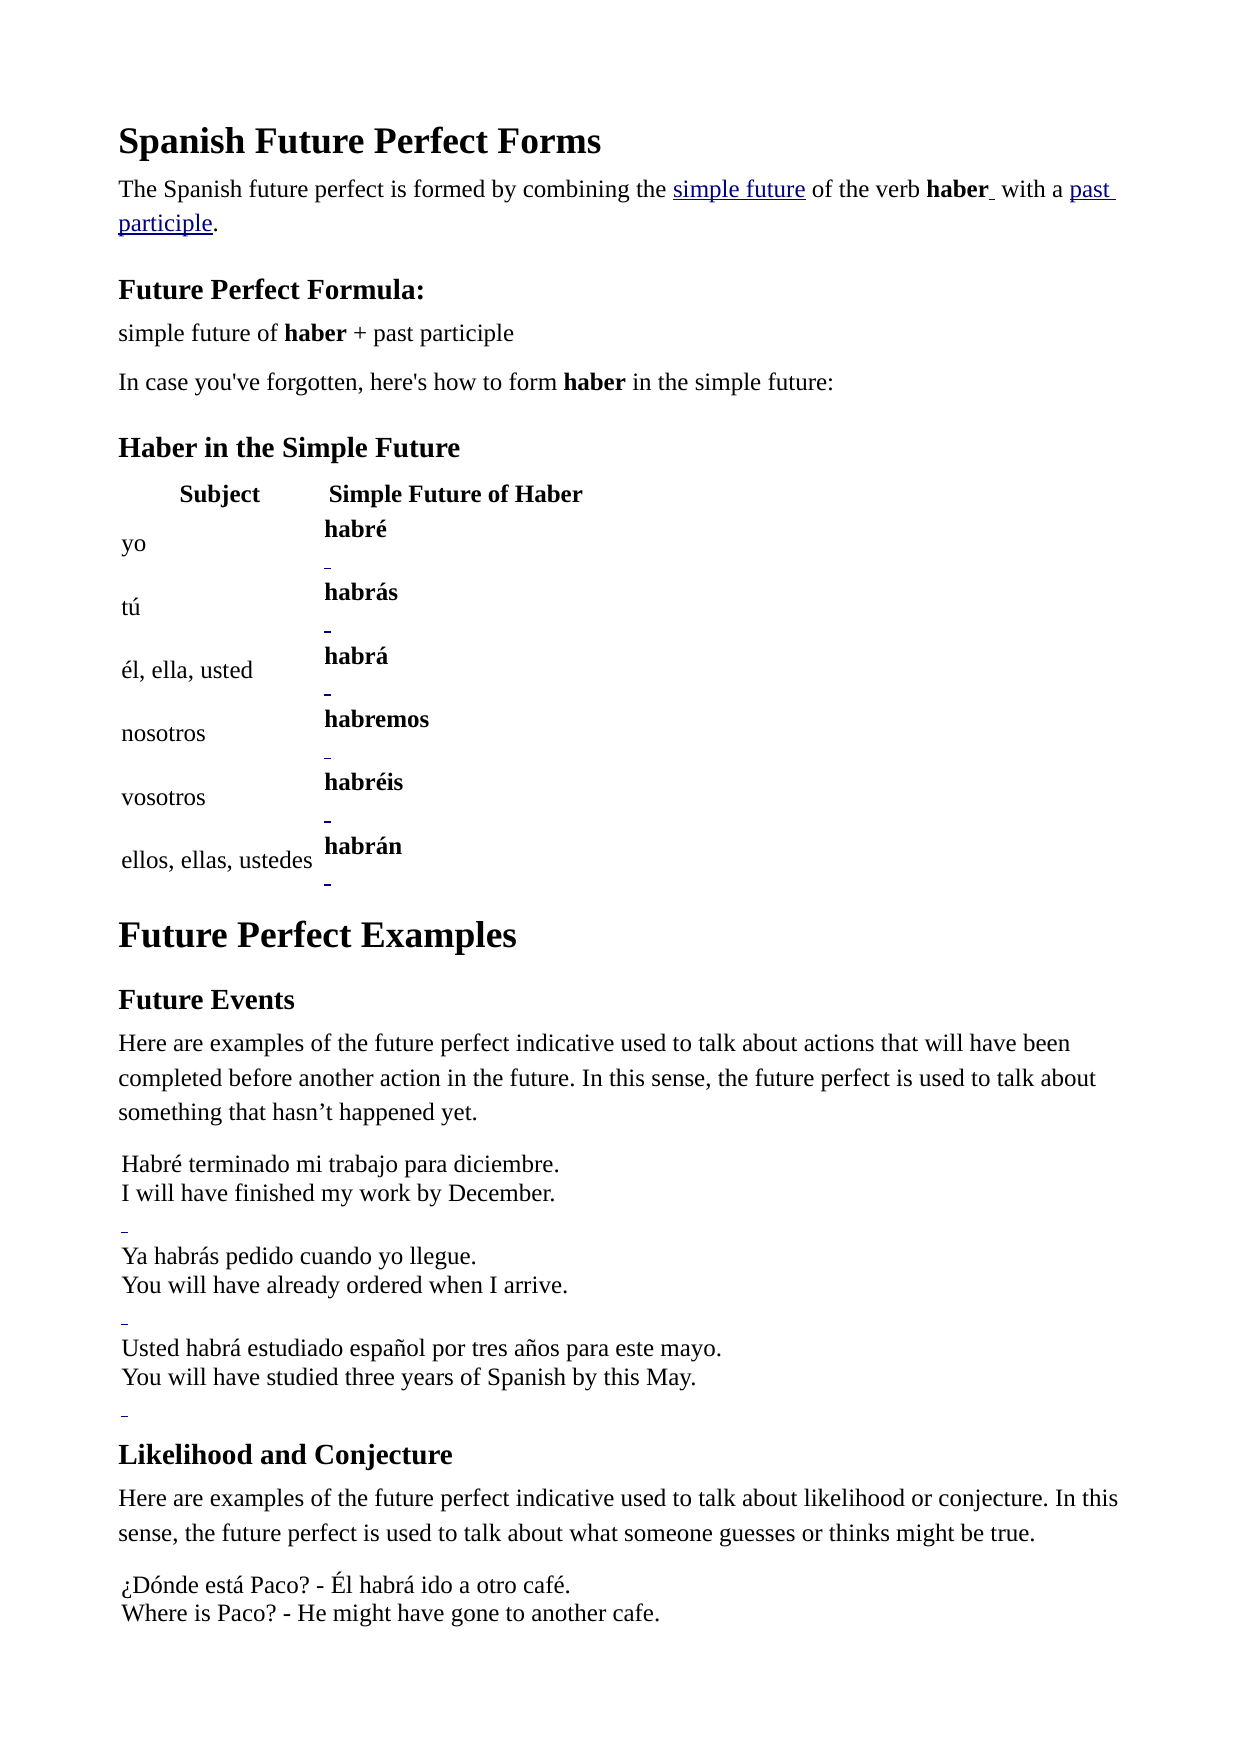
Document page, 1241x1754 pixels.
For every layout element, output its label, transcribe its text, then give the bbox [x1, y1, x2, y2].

subtitle Spanish Future Perfect Forms [118, 118, 1122, 161]
text Here are examples of the future perfect indicative used to talk about actions that will have been completed before another action in the future. In this sense, the future perfect is used to talk about something that hasn’t happened yet. [118, 1028, 1122, 1126]
table_cell él, ella, usted [118, 638, 321, 701]
text In case you've forgotten, here's how to form haber in the simple future: [118, 367, 1122, 396]
subtitle Future Perfect Examples [118, 912, 1122, 955]
subtitle Future Events [118, 982, 1122, 1016]
text Here are examples of the future perfect indicative used to talk about likelihood or conjecture. In this sense, the future perfect is used to talk about what someone guesses or thinks might be true. [118, 1483, 1122, 1546]
table_cell Usted habrá estudiado español por tres años para este mayo. You will have studied three years of Spanish by this May. [118, 1331, 734, 1423]
table_cell Ya habrás pedido cuando yo llegue. You will have already ordered when I arrive. [118, 1239, 734, 1331]
table_cell tú [118, 575, 321, 638]
subtitle Haber in the Simple Future [118, 431, 1122, 464]
table_cell habréis [321, 765, 590, 828]
subtitle Likelihood and Conjecture [118, 1437, 1122, 1471]
table_cell habrá [321, 638, 590, 701]
table_cell ellos, ellas, ustedes [118, 828, 321, 891]
table_cell habremos [321, 701, 590, 764]
table_header Habré terminado mi trabajo para diciembre. I will have finished my work by December. [118, 1146, 734, 1238]
table_header ¿Dónde está Paco? - Él habrá ido a otro café. Where is Paco? - He might have gone to another cafe. [118, 1567, 672, 1630]
table_cell habrás [321, 575, 590, 638]
text simple future of haber + past participle [118, 318, 1122, 347]
table_cell habrán [321, 828, 590, 891]
subtitle Future Perfect Formula: [118, 272, 1122, 305]
text The Spanish future perfect is formed by combining the simple future of the verb haber with a past participle. [118, 174, 1122, 237]
table_cell habré [321, 511, 590, 574]
table_header Subject [118, 477, 321, 511]
table_cell vosotros [118, 765, 321, 828]
table_cell yo [118, 511, 321, 574]
table_header Simple Future of Haber [321, 477, 590, 511]
table_cell nosotros [118, 701, 321, 764]
